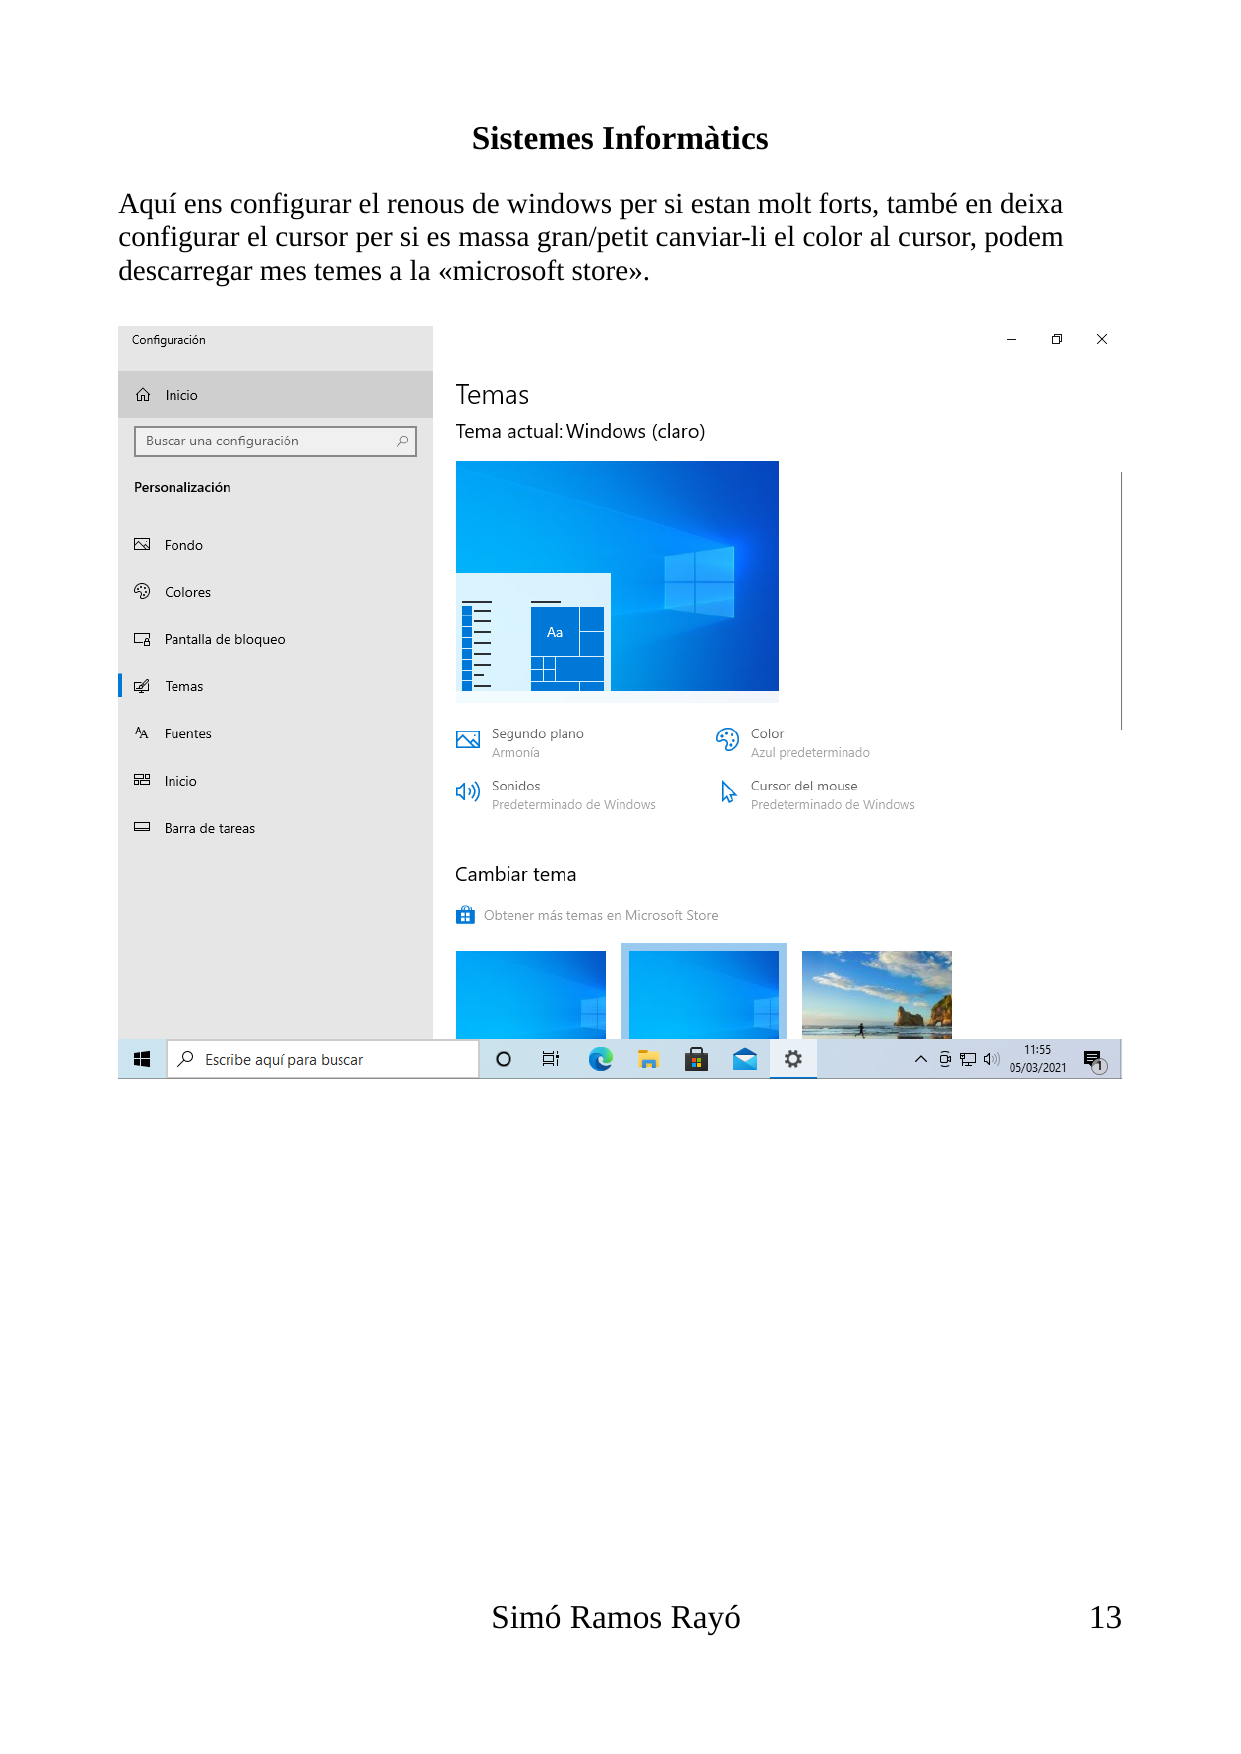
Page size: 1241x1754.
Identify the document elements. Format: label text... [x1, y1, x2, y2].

text Aquí ens configurar el renous de windows per si estan molt forts, també en deixa configurar el cursor per si es massa gran/petit canviar-li el color al cursor, podem descarregar mes temes a la «microsoft store». [118, 186, 1122, 287]
picture [118, 326, 1123, 1079]
